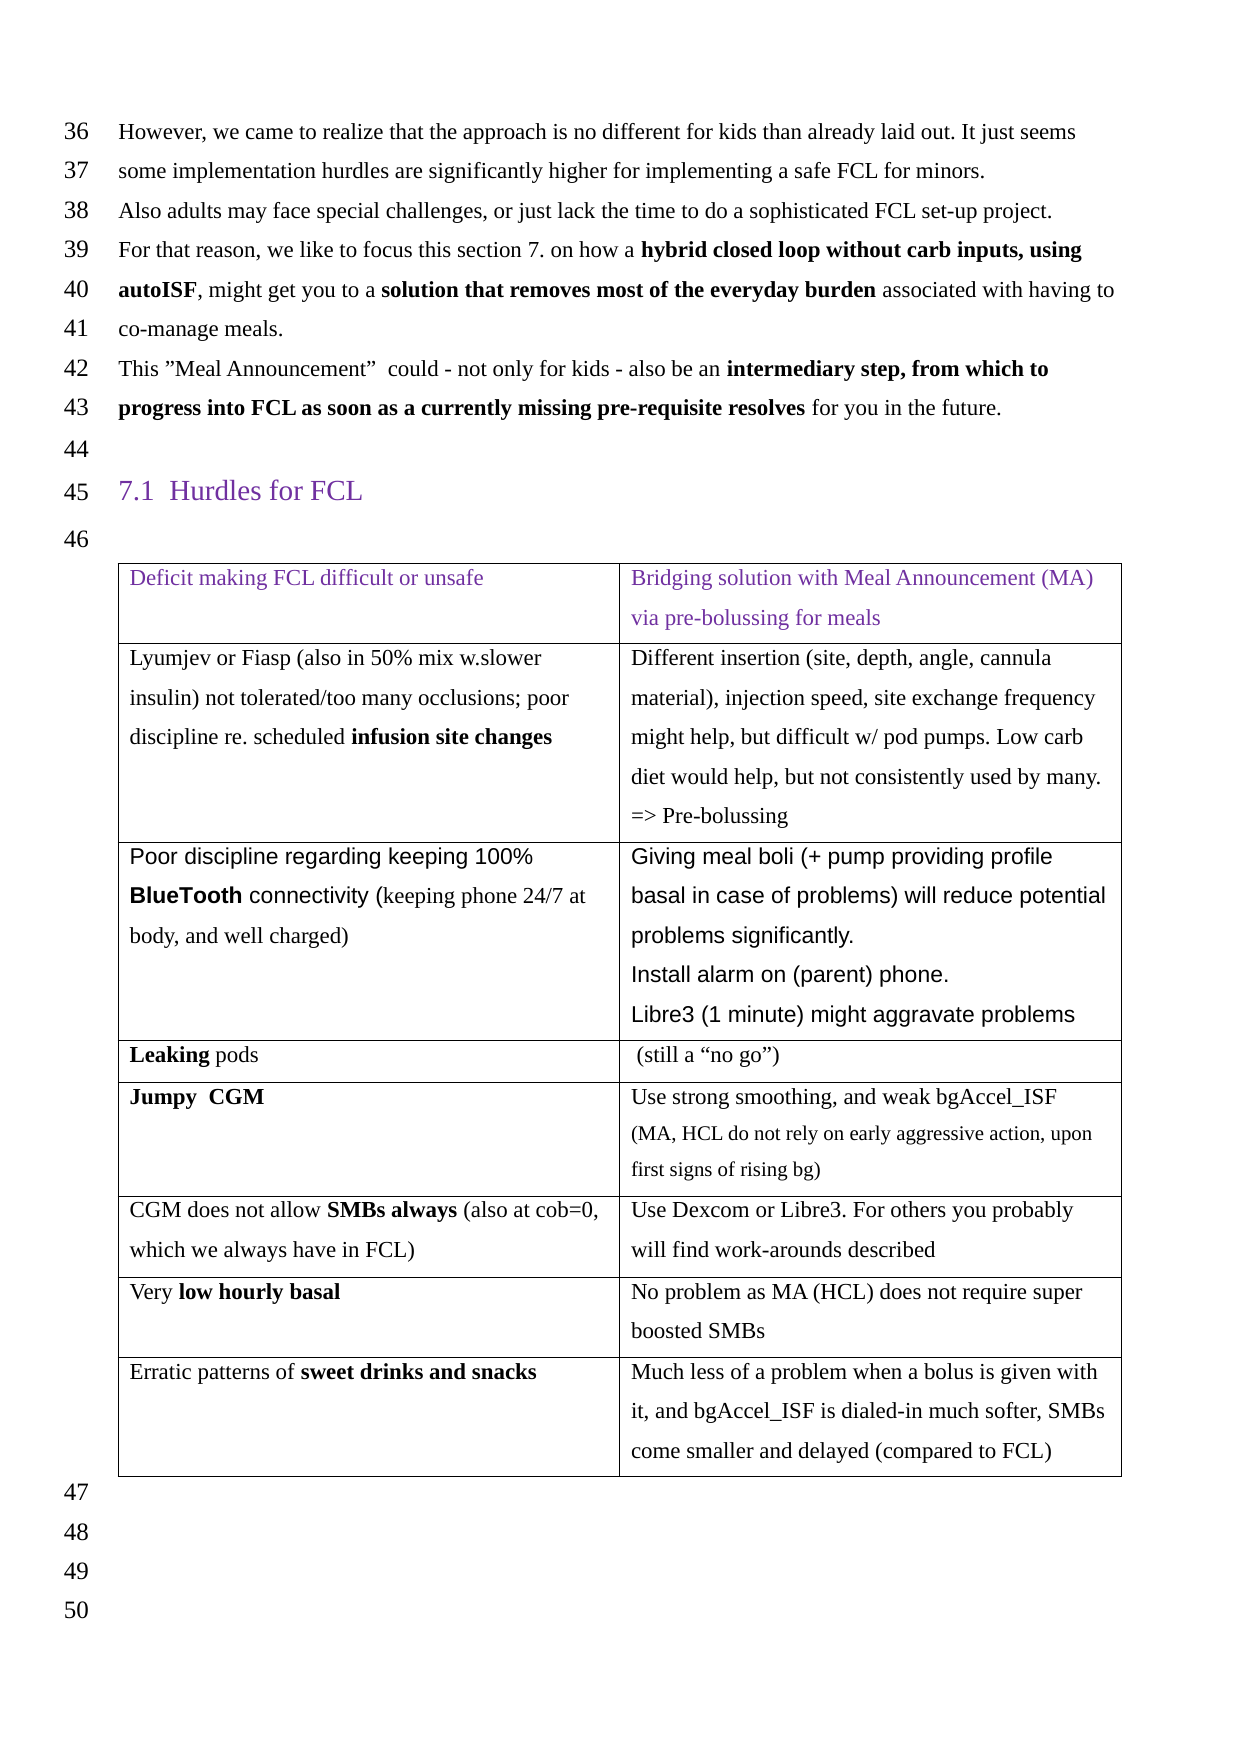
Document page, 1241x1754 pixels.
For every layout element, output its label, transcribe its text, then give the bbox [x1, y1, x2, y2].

table_cell Giving meal boli (+ pump providing profile basal in case of problems) will reduce potential problems significantly. Install alarm on (parent) phone. Libre3 (1 minute) might aggravate problems [620, 843, 1121, 1040]
table_cell Jumpy CGM [119, 1083, 619, 1196]
text Also adults may face special challenges, or just lack the time to do a sophisticated FCL set-up project. [118, 197, 1122, 223]
table_cell Use Dexcom or Libre3. For others you probably will find work-arounds described [620, 1197, 1121, 1277]
table_cell Lyumjev or Fiasp (also in 50% mix w.slower insulin) not tolerated/too many occlusions; poor discipline re. scheduled infusion site changes [119, 644, 619, 842]
table_cell Erratic patterns of sweet drinks and snacks [119, 1358, 619, 1476]
text 7.1 Hurdles for FCL [118, 473, 1122, 507]
table_cell Much less of a problem when a bolus is given with it, and bgAccel_ISF is dialed-in much softer, SMBs come smaller and delayed (compared to FCL) [620, 1358, 1121, 1476]
table_cell Leaking pods [119, 1041, 619, 1082]
table_cell No problem as MA (HCL) does not require super boosted SMBs [620, 1278, 1121, 1357]
table_cell CGM does not allow SMBs always (also at cob=0, which we always have in FCL) [119, 1197, 619, 1277]
table_header Bridging solution with Meal Announcement (MA) via pre-bolussing for meals [620, 564, 1121, 643]
text For that reason, we like to focus this section 7. on how a hybrid closed loop without carb inputs, using autoISF, might get you to a solution that removes most of the everyday burden associated with having to co-manage meals. [118, 237, 1122, 342]
table_cell (still a “no go”) [620, 1041, 1121, 1082]
text This ”Meal Announcement” could - not only for kids - also be an intermediary step, from which to progress into FCL as soon as a currently missing pre-requisite resolves for you in the future. [118, 355, 1122, 421]
table_cell Different insertion (site, depth, angle, cannula material), injection speed, site exchange frequency might help, but difficult w/ pod pumps. Low carb diet would help, but not consistently used by many. => Pre-bolussing [620, 644, 1121, 842]
table_cell Very low hourly basal [119, 1278, 619, 1357]
table_cell Poor discipline regarding keeping 100% BlueTooth connectivity (keeping phone 24/7 at body, and well charged) [119, 843, 619, 1040]
text However, we came to realize that the approach is no different for kids than already laid out. It just seems some implementation hurdles are significantly higher for implementing a safe FCL for minors. [118, 118, 1122, 184]
table_header Deficit making FCL difficult or unsafe [119, 564, 619, 643]
table_cell Use strong smoothing, and weak bgAccel_ISF (MA, HCL do not rely on early aggressive action, upon first signs of rising bg) [620, 1083, 1121, 1196]
